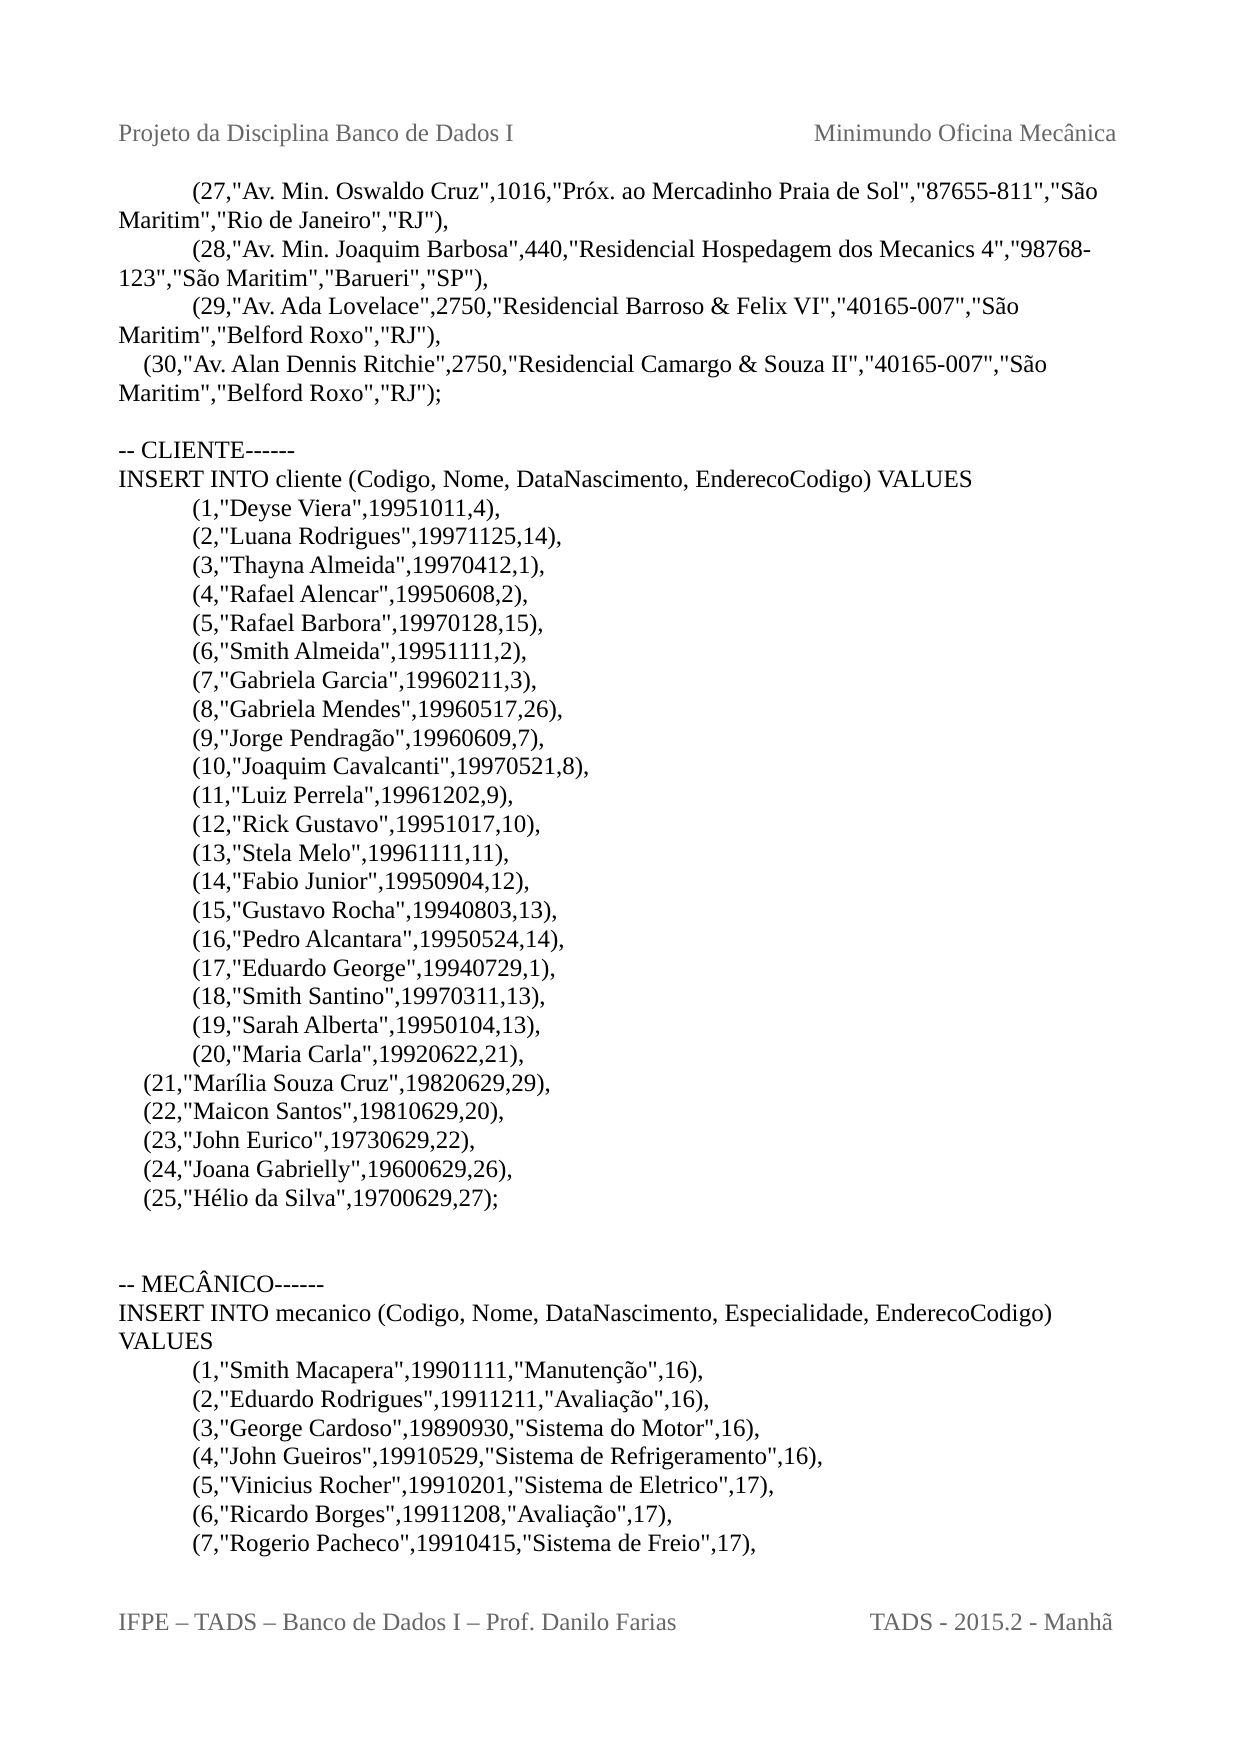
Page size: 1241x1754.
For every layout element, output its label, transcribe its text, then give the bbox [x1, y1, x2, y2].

text (27,"Av. Min. Oswaldo Cruz",1016,"Próx. ao Mercadinho Praia de Sol","87655-811","São Maritim","Rio de Janeiro","RJ"), (28,"Av. Min. Joaquim Barbosa",440,"Residencial Hospedagem dos Mecanics 4","98768-123","São Maritim","Barueri","SP"), (29,"Av. Ada Lovelace",2750,"Residencial Barroso & Felix VI","40165-007","São Maritim","Belford Roxo","RJ"), (30,"Av. Alan Dennis Ritchie",2750,"Residencial Camargo & Souza II","40165-007","São Maritim","Belford Roxo","RJ"); -- CLIENTE------ INSERT INTO cliente (Codigo, Nome, DataNascimento, EnderecoCodigo) VALUES (1,"Deyse Viera",19951011,4), (2,"Luana Rodrigues",19971125,14), (3,"Thayna Almeida",19970412,1), (4,"Rafael Alencar",19950608,2), (5,"Rafael Barbora",19970128,15), (6,"Smith Almeida",19951111,2), (7,"Gabriela Garcia",19960211,3), (8,"Gabriela Mendes",19960517,26), (9,"Jorge Pendragão",19960609,7), (10,"Joaquim Cavalcanti",19970521,8), (11,"Luiz Perrela",19961202,9), (12,"Rick Gustavo",19951017,10), (13,"Stela Melo",19961111,11), (14,"Fabio Junior",19950904,12), (15,"Gustavo Rocha",19940803,13), (16,"Pedro Alcantara",19950524,14), (17,"Eduardo George",19940729,1), (18,"Smith Santino",19970311,13), (19,"Sarah Alberta",19950104,13), (20,"Maria Carla",19920622,21), (21,"Marília Souza Cruz",19820629,29), (22,"Maicon Santos",19810629,20), (23,"John Eurico",19730629,22), (24,"Joana Gabrielly",19600629,26), (25,"Hélio da Silva",19700629,27); -- MECÂNICO------ INSERT INTO mecanico (Codigo, Nome, DataNascimento, Especialidade, EnderecoCodigo) VALUES (1,"Smith Macapera",19901111,"Manutenção",16), (2,"Eduardo Rodrigues",19911211,"Avaliação",16), (3,"George Cardoso",19890930,"Sistema do Motor",16), (4,"John Gueiros",19910529,"Sistema de Refrigeramento",16), (5,"Vinicius Rocher",19910201,"Sistema de Eletrico",17), (6,"Ricardo Borges",19911208,"Avaliação",17), (7,"Rogerio Pacheco",19910415,"Sistema de Freio",17), [118, 176, 1122, 1556]
